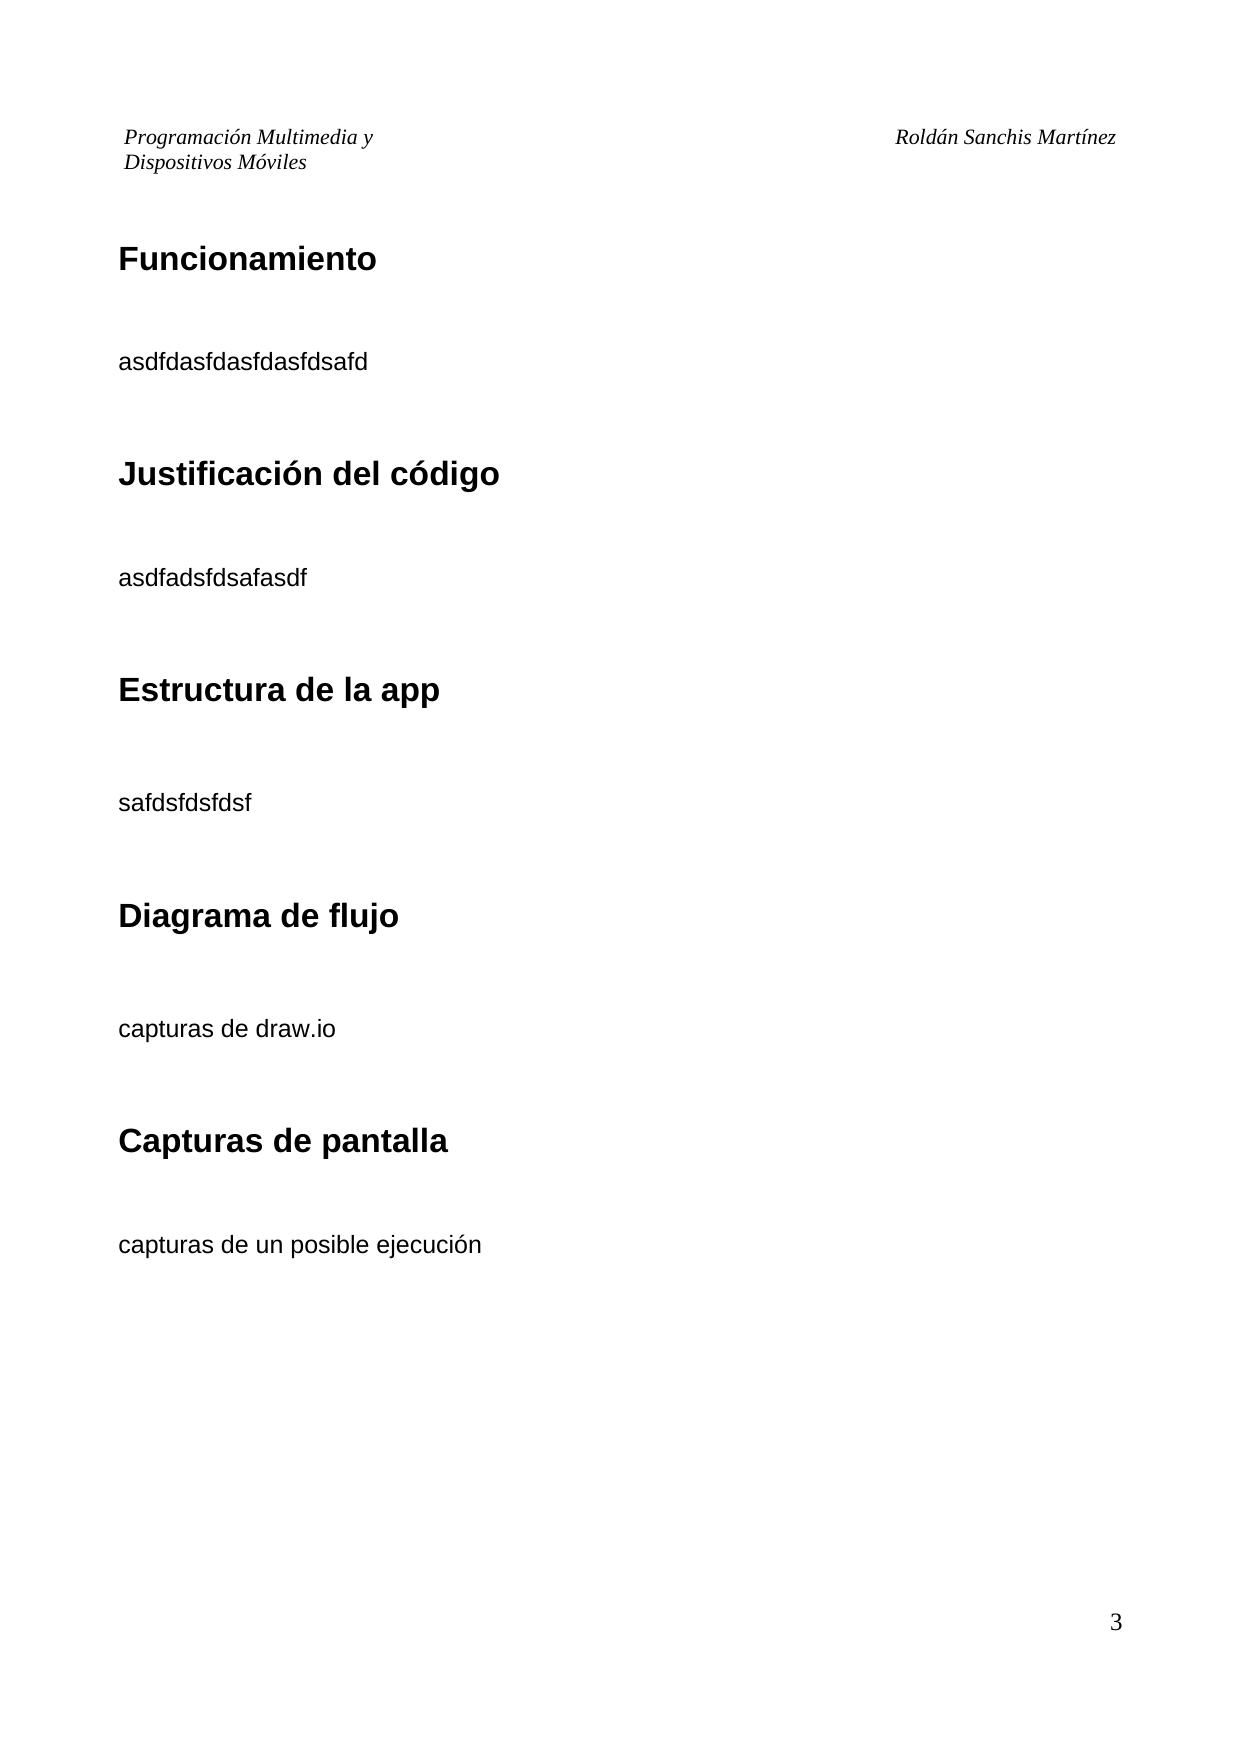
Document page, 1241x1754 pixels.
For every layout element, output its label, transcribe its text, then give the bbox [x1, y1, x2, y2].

text asdfadsfdsafasdf [118, 563, 1122, 592]
subtitle Estructura de la app [118, 670, 1122, 747]
subtitle Funcionamiento [118, 238, 1122, 277]
subtitle Capturas de pantalla [118, 1121, 1122, 1160]
text capturas de un posible ejecución [118, 1230, 1122, 1258]
text capturas de draw.io [118, 985, 1122, 1043]
text safdsfdsfdsf [118, 760, 1122, 817]
subtitle Diagrama de flujo [118, 896, 1122, 973]
text asdfdasfdasfdasfdsafd [118, 347, 1122, 376]
subtitle Justificación del código [118, 454, 1122, 493]
